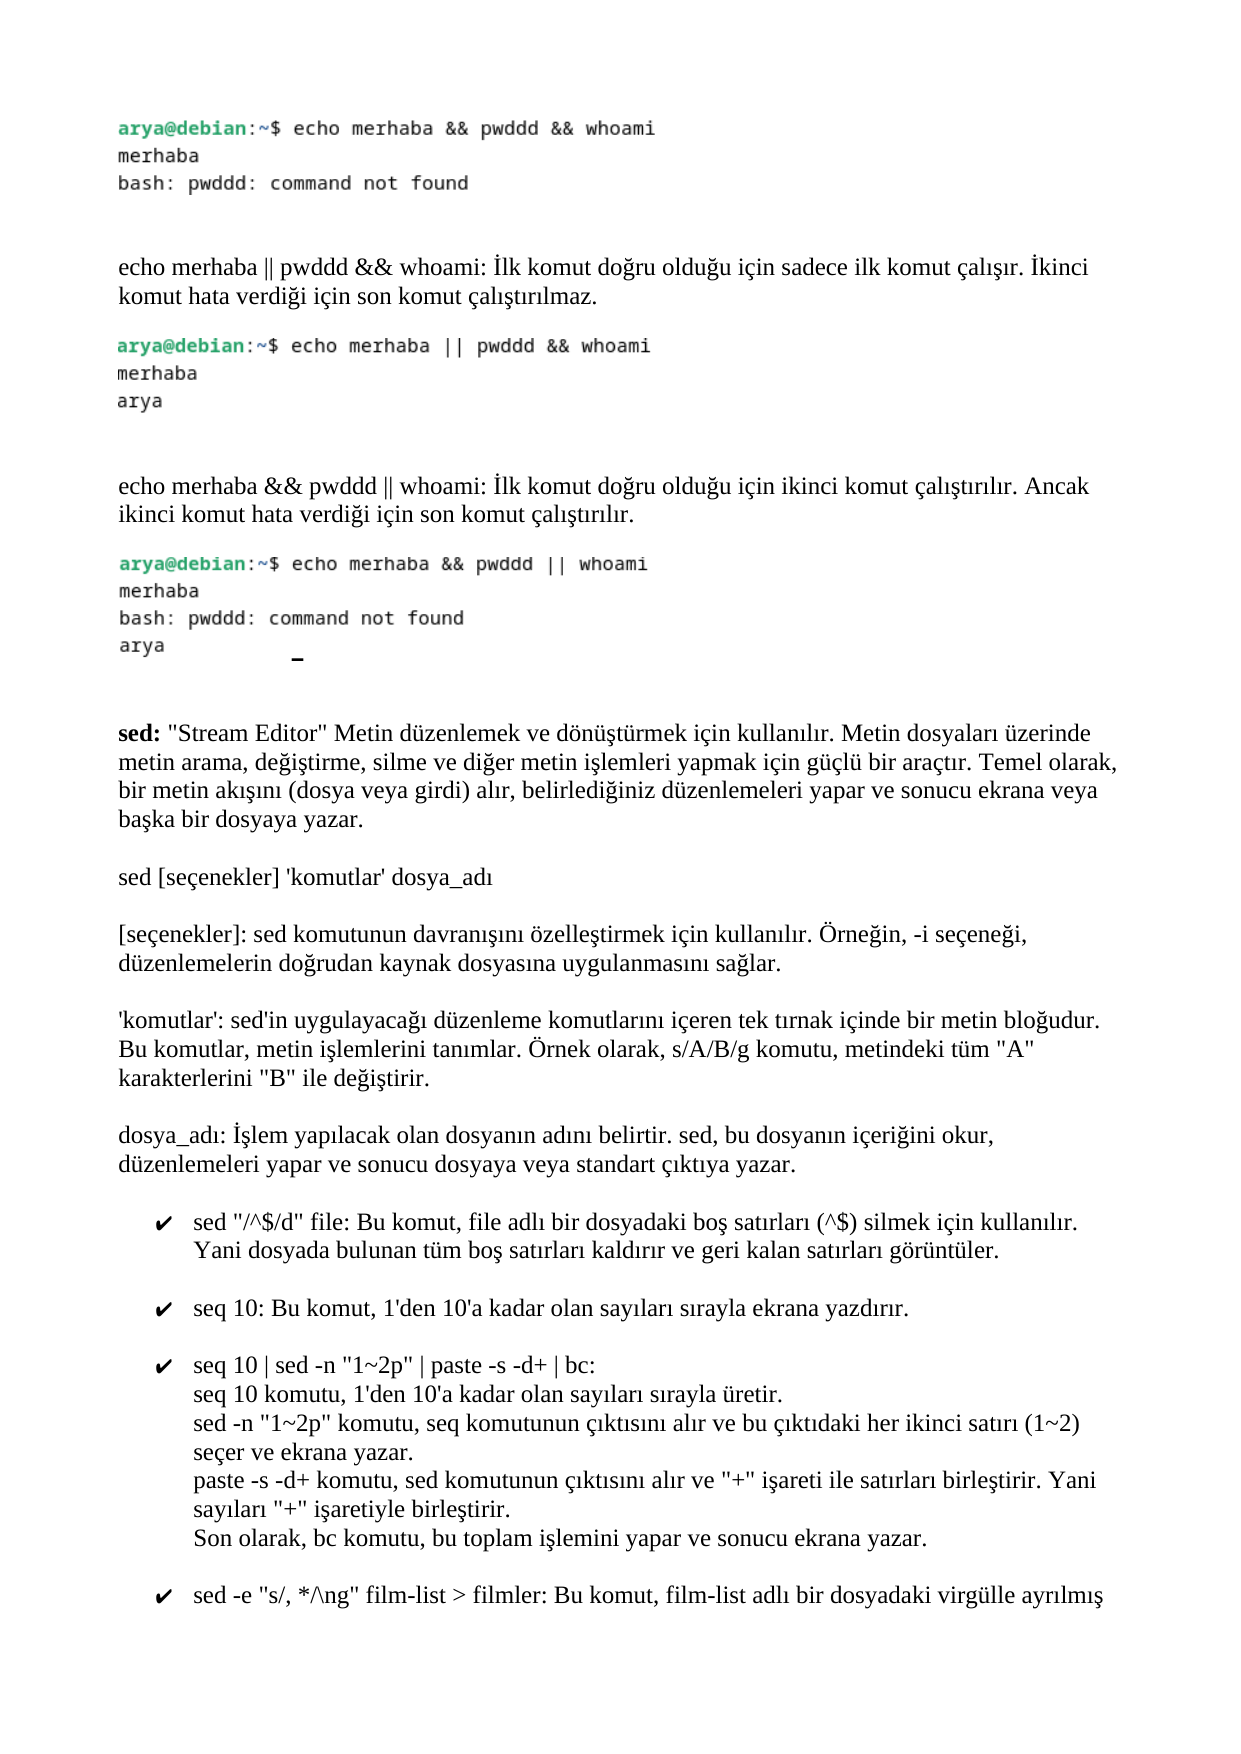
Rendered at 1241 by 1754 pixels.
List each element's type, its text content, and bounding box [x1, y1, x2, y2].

text [seçenekler]: sed komutunun davranışını özelleştirmek için kullanılır. Örneğin, -i seçeneği, düzenlemelerin doğrudan kaynak dosyasına uygulanmasını sağlar. [118, 919, 1122, 977]
list Son olarak, bc komutu, bu toplam işlemini yapar ve sonucu ekrana yazar. [156, 1523, 1122, 1552]
picture [118, 338, 1123, 414]
list paste -s -d+ komutu, sed komutunun çıktısını alır ve "+" işareti ile satırları birleştirir. Yani sayıları "+" işaretiyle birleştirir. [156, 1465, 1122, 1523]
text dosya_adı: İşlem yapılacak olan dosyanın adını belirtir. sed, bu dosyanın içeriğini okur, düzenlemeleri yapar ve sonucu dosyaya veya standart çıktıya yazar. [118, 1120, 1122, 1178]
text echo merhaba && pwddd || whoami: İlk komut doğru olduğu için ikinci komut çalıştırılır. Ancak ikinci komut hata verdiği için son komut çalıştırılır. [118, 471, 1122, 528]
text sed: "Stream Editor" Metin düzenlemek ve dönüştürmek için kullanılır. Metin dosyaları üzerinde metin arama, değiştirme, silme ve diğer metin işlemleri yapmak için güçlü bir araçtır. Temel olarak, bir metin akışını (dosya veya girdi) alır, belirlediğiniz düzenlemeleri yapar ve sonucu ekrana veya başka bir dosyaya yazar. [118, 718, 1122, 833]
picture [118, 557, 1123, 661]
list seq 10: Bu komut, 1'den 10'a kadar olan sayıları sırayla ekrana yazdırır. [156, 1293, 1122, 1322]
list seq 10 | sed -n "1~2p" | paste -s -d+ | bc: [156, 1350, 1122, 1379]
list sed -e "s/, */\ng" film-list > filmler: Bu komut, film-list adlı bir dosyadaki virgülle ayrılmış [156, 1580, 1122, 1609]
list sed -n "1~2p" komutu, seq komutunun çıktısını alır ve bu çıktıdaki her ikinci satırı (1~2) seçer ve ekrana yazar. [156, 1408, 1122, 1465]
picture [118, 118, 1123, 195]
text echo merhaba || pwddd && whoami: İlk komut doğru olduğu için sadece ilk komut çalışır. İkinci komut hata verdiği için son komut çalıştırılmaz. [118, 252, 1122, 310]
text 'komutlar': sed'in uygulayacağı düzenleme komutlarını içeren tek tırnak içinde bir metin bloğudur. Bu komutlar, metin işlemlerini tanımlar. Örnek olarak, s/A/B/g komutu, metindeki tüm "A" karakterlerini "B" ile değiştirir. [118, 1005, 1122, 1092]
list sed "/^$/d" file: Bu komut, file adlı bir dosyadaki boş satırları (^$) silmek için kullanılır. Yani dosyada bulunan tüm boş satırları kaldırır ve geri kalan satırları görüntüler. [156, 1207, 1122, 1264]
list seq 10 komutu, 1'den 10'a kadar olan sayıları sırayla üretir. [156, 1379, 1122, 1408]
text sed [seçenekler] 'komutlar' dosya_adı [118, 862, 1122, 890]
